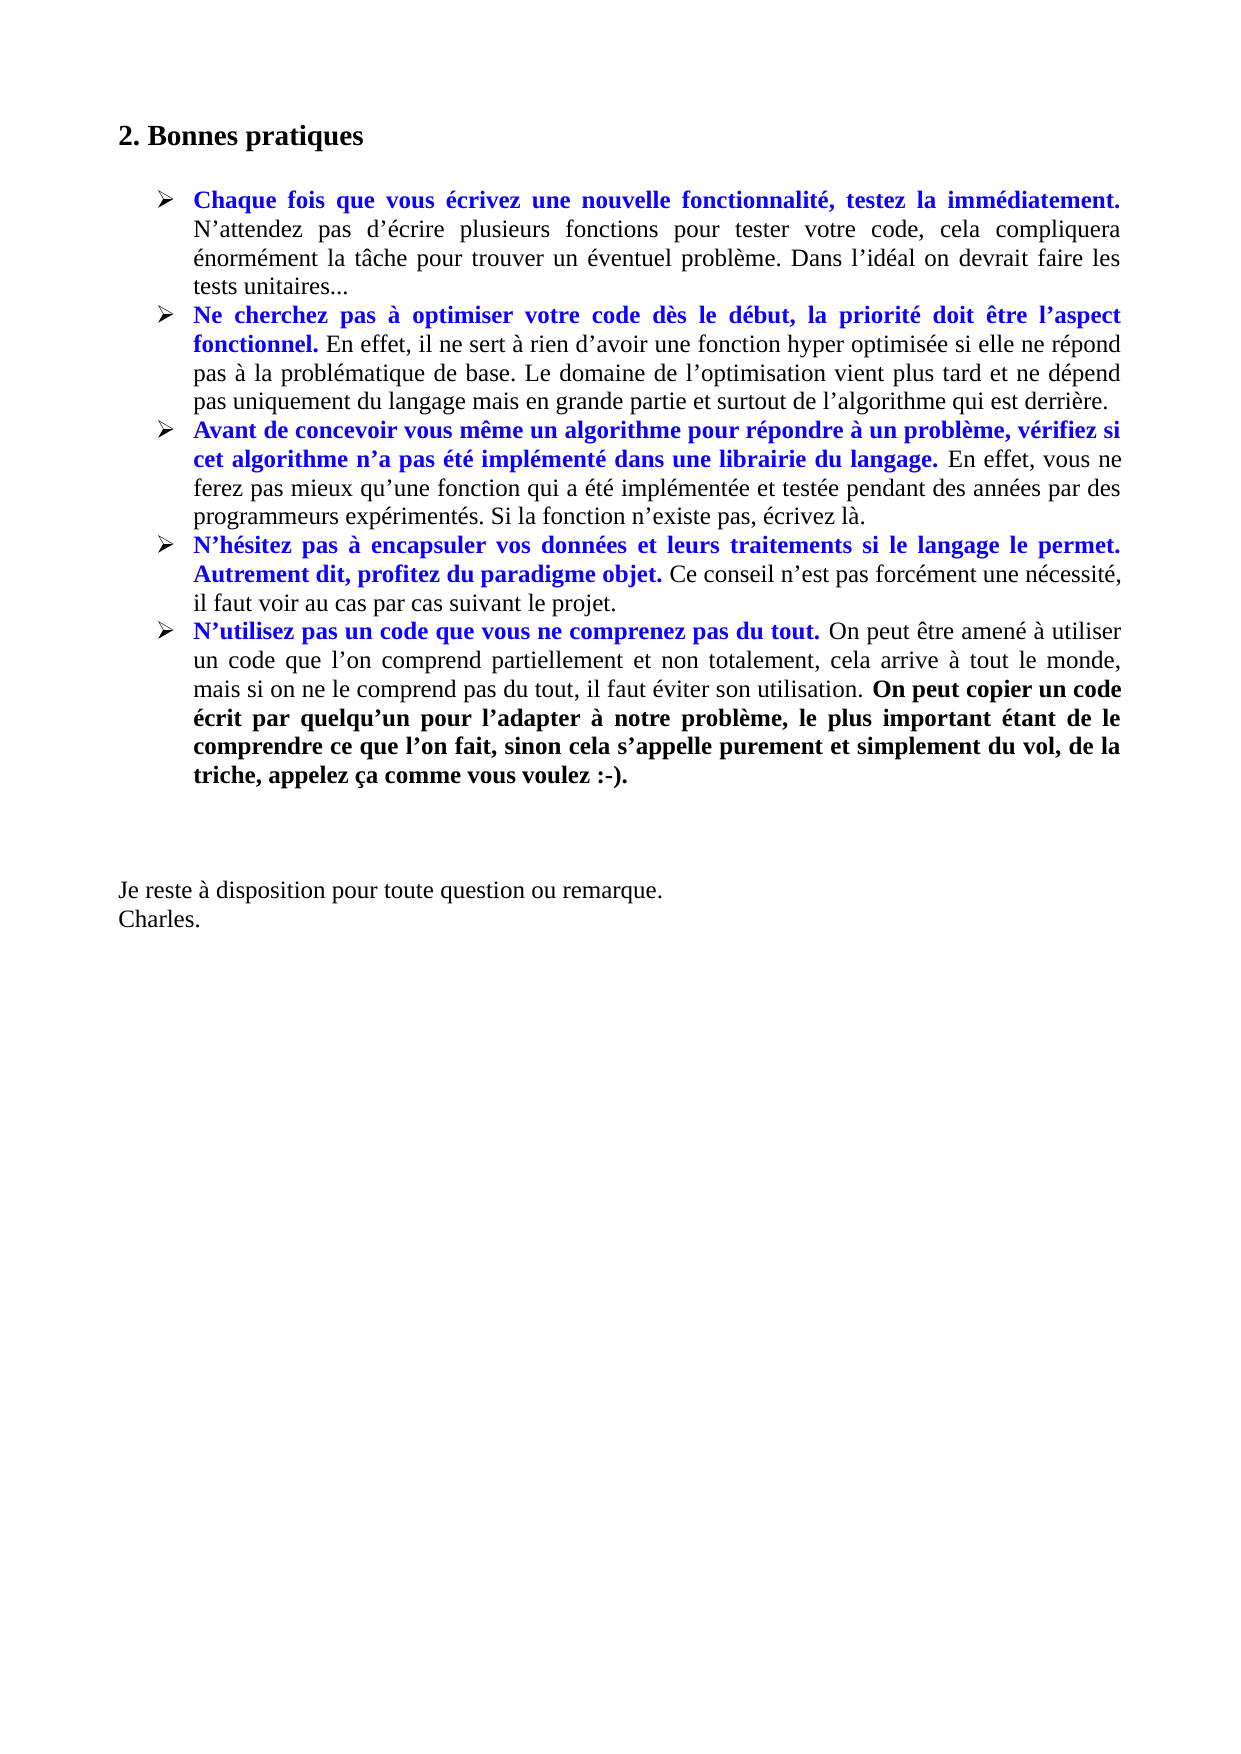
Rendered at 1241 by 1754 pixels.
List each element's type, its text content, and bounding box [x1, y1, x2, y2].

list Chaque fois que vous écrivez une nouvelle fonctionnalité, testez la immédiatement. N’attendez pas d’écrire plusieurs fonctions pour tester votre code, cela compliquera énormément la tâche pour trouver un éventuel problème. Dans l’idéal on devrait faire les tests unitaires... [156, 185, 1122, 300]
text Charles. [118, 904, 1122, 933]
list Avant de concevoir vous même un algorithme pour répondre à un problème, vérifiez si cet algorithme n’a pas été implémenté dans une librairie du langage. En effet, vous ne ferez pas mieux qu’une fonction qui a été implémentée et testée pendant des années par des programmeurs expérimentés. Si la fonction n’existe pas, écrivez là. [156, 415, 1122, 530]
text 2. Bonnes pratiques [118, 118, 1122, 152]
list N’utilisez pas un code que vous ne comprenez pas du tout. On peut être amené à utiliser un code que l’on comprend partiellement et non totalement, cela arrive à tout le monde, mais si on ne le comprend pas du tout, il faut éviter son utilisation. On peut copier un code écrit par quelqu’un pour l’adapter à notre problème, le plus important étant de le comprendre ce que l’on fait, sinon cela s’appelle purement et simplement du vol, de la triche, appelez ça comme vous voulez :-). [156, 616, 1122, 789]
list N’hésitez pas à encapsuler vos données et leurs traitements si le langage le permet. Autrement dit, profitez du paradigme objet. Ce conseil n’est pas forcément une nécessité, il faut voir au cas par cas suivant le projet. [156, 530, 1122, 616]
text Je reste à disposition pour toute question ou remarque. [118, 875, 1122, 904]
list Ne cherchez pas à optimiser votre code dès le début, la priorité doit être l’aspect fonctionnel. En effet, il ne sert à rien d’avoir une fonction hyper optimisée si elle ne répond pas à la problématique de base. Le domaine de l’optimisation vient plus tard et ne dépend pas uniquement du langage mais en grande partie et surtout de l’algorithme qui est derrière. [156, 300, 1122, 415]
